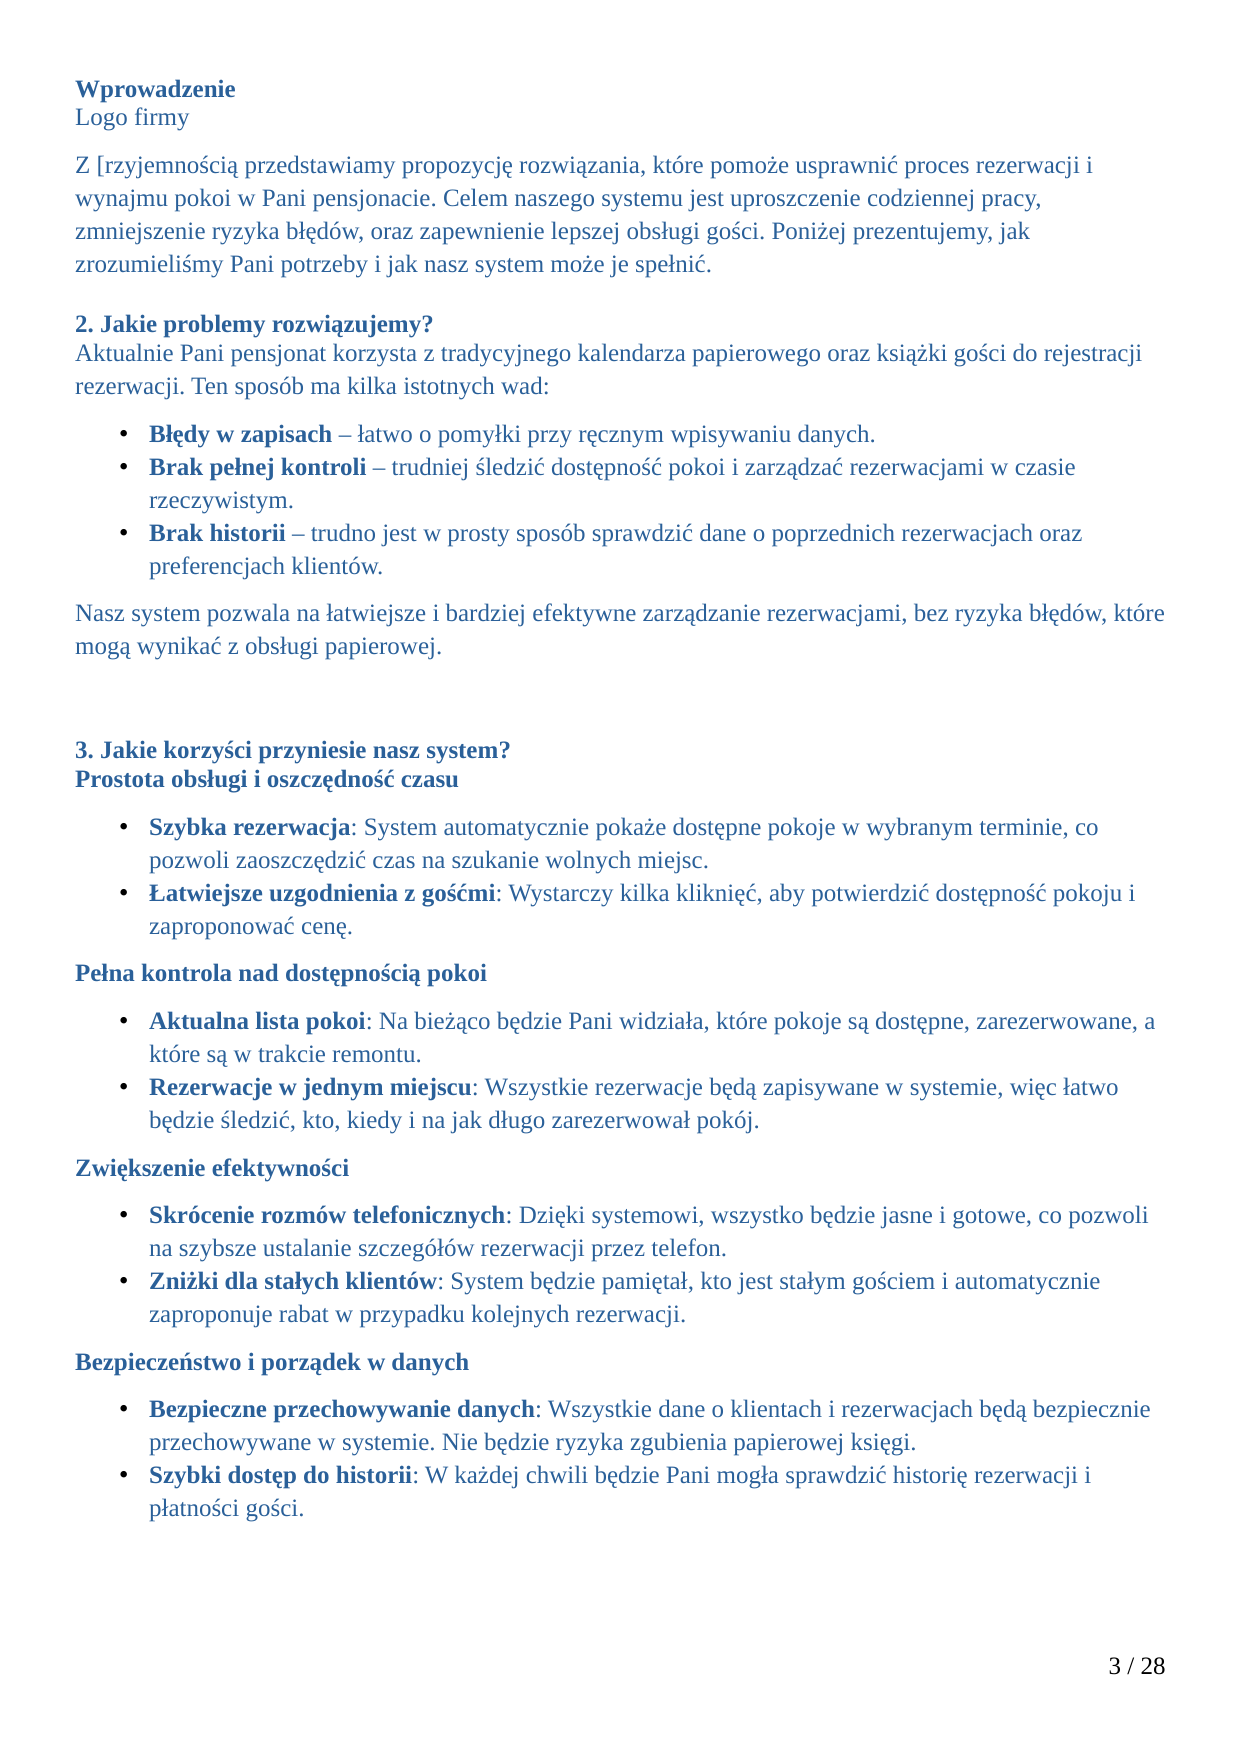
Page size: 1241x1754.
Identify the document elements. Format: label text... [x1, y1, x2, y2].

text Prostota obsługi i oszczędność czasu [75, 764, 1165, 793]
list Zniżki dla stałych klientów: System będzie pamiętał, kto jest stałym gościem i automatycznie zaproponuje rabat w przypadku kolejnych rezerwacji. [119, 1266, 1165, 1328]
list Rezerwacje w jednym miejscu: Wszystkie rezerwacje będą zapisywane w systemie, więc łatwo będzie śledzić, kto, kiedy i na jak długo zarezerwował pokój. [119, 1072, 1165, 1134]
subtitle 3. Jakie korzyści przyniesie nasz system? [75, 735, 1165, 764]
text Aktualnie Pani pensjonat korzysta z tradycyjnego kalendarza papierowego oraz książki gości do rejestracji rezerwacji. Ten sposób ma kilka istotnych wad: [75, 338, 1165, 400]
text Nasz system pozwala na łatwiejsze i bardziej efektywne zarządzanie rezerwacjami, bez ryzyka błędów, które mogą wynikać z obsługi papierowej. [75, 598, 1165, 660]
list Brak historii – trudno jest w prosty sposób sprawdzić dane o poprzednich rezerwacjach oraz preferencjach klientów. [119, 518, 1165, 579]
list Błędy w zapisach – łatwo o pomyłki przy ręcznym wpisywaniu danych. [119, 419, 1165, 447]
text Zwiększenie efektywności [75, 1153, 1165, 1181]
list Szybka rezerwacja: System automatycznie pokaże dostępne pokoje w wybranym terminie, co pozwoli zaoszczędzić czas na szukanie wolnych miejsc. [119, 812, 1165, 873]
text Pełna kontrola nad dostępnością pokoi [75, 958, 1165, 987]
list Łatwiejsze uzgodnienia z gośćmi: Wystarczy kilka kliknięć, aby potwierdzić dostępność pokoju i zaproponować cenę. [119, 878, 1165, 939]
list Skrócenie rozmów telefonicznych: Dzięki systemowi, wszystko będzie jasne i gotowe, co pozwoli na szybsze ustalanie szczegółów rezerwacji przez telefon. [119, 1200, 1165, 1262]
list Bezpieczne przechowywanie danych: Wszystkie dane o klientach i rezerwacjach będą bezpiecznie przechowywane w systemie. Nie będzie ryzyka zgubienia papierowej księgi. [119, 1394, 1165, 1456]
list Aktualna lista pokoi: Na bieżąco będzie Pani widziała, które pokoje są dostępne, zarezerwowane, a które są w trakcie remontu. [119, 1006, 1165, 1068]
text Bezpieczeństwo i porządek w danych [75, 1347, 1165, 1376]
text Z [rzyjemnością przedstawiamy propozycję rozwiązania, które pomoże usprawnić proces rezerwacji i wynajmu pokoi w Pani pensjonacie. Celem naszego systemu jest uproszczenie codziennej pracy, zmniejszenie ryzyka błędów, oraz zapewnienie lepszej obsługi gości. Poniżej prezentujemy, jak zrozumieliśmy Pani potrzeby i jak nasz system może je spełnić. [75, 150, 1165, 278]
subtitle Wprowadzenie [75, 74, 1165, 102]
list Szybki dostęp do historii: W każdej chwili będzie Pani mogła sprawdzić historię rezerwacji i płatności gości. [119, 1461, 1165, 1522]
list Brak pełnej kontroli – trudniej śledzić dostępność pokoi i zarządzać rezerwacjami w czasie rzeczywistym. [119, 452, 1165, 513]
text Logo firmy [75, 102, 1165, 131]
subtitle 2. Jakie problemy rozwiązujemy? [75, 309, 1165, 338]
